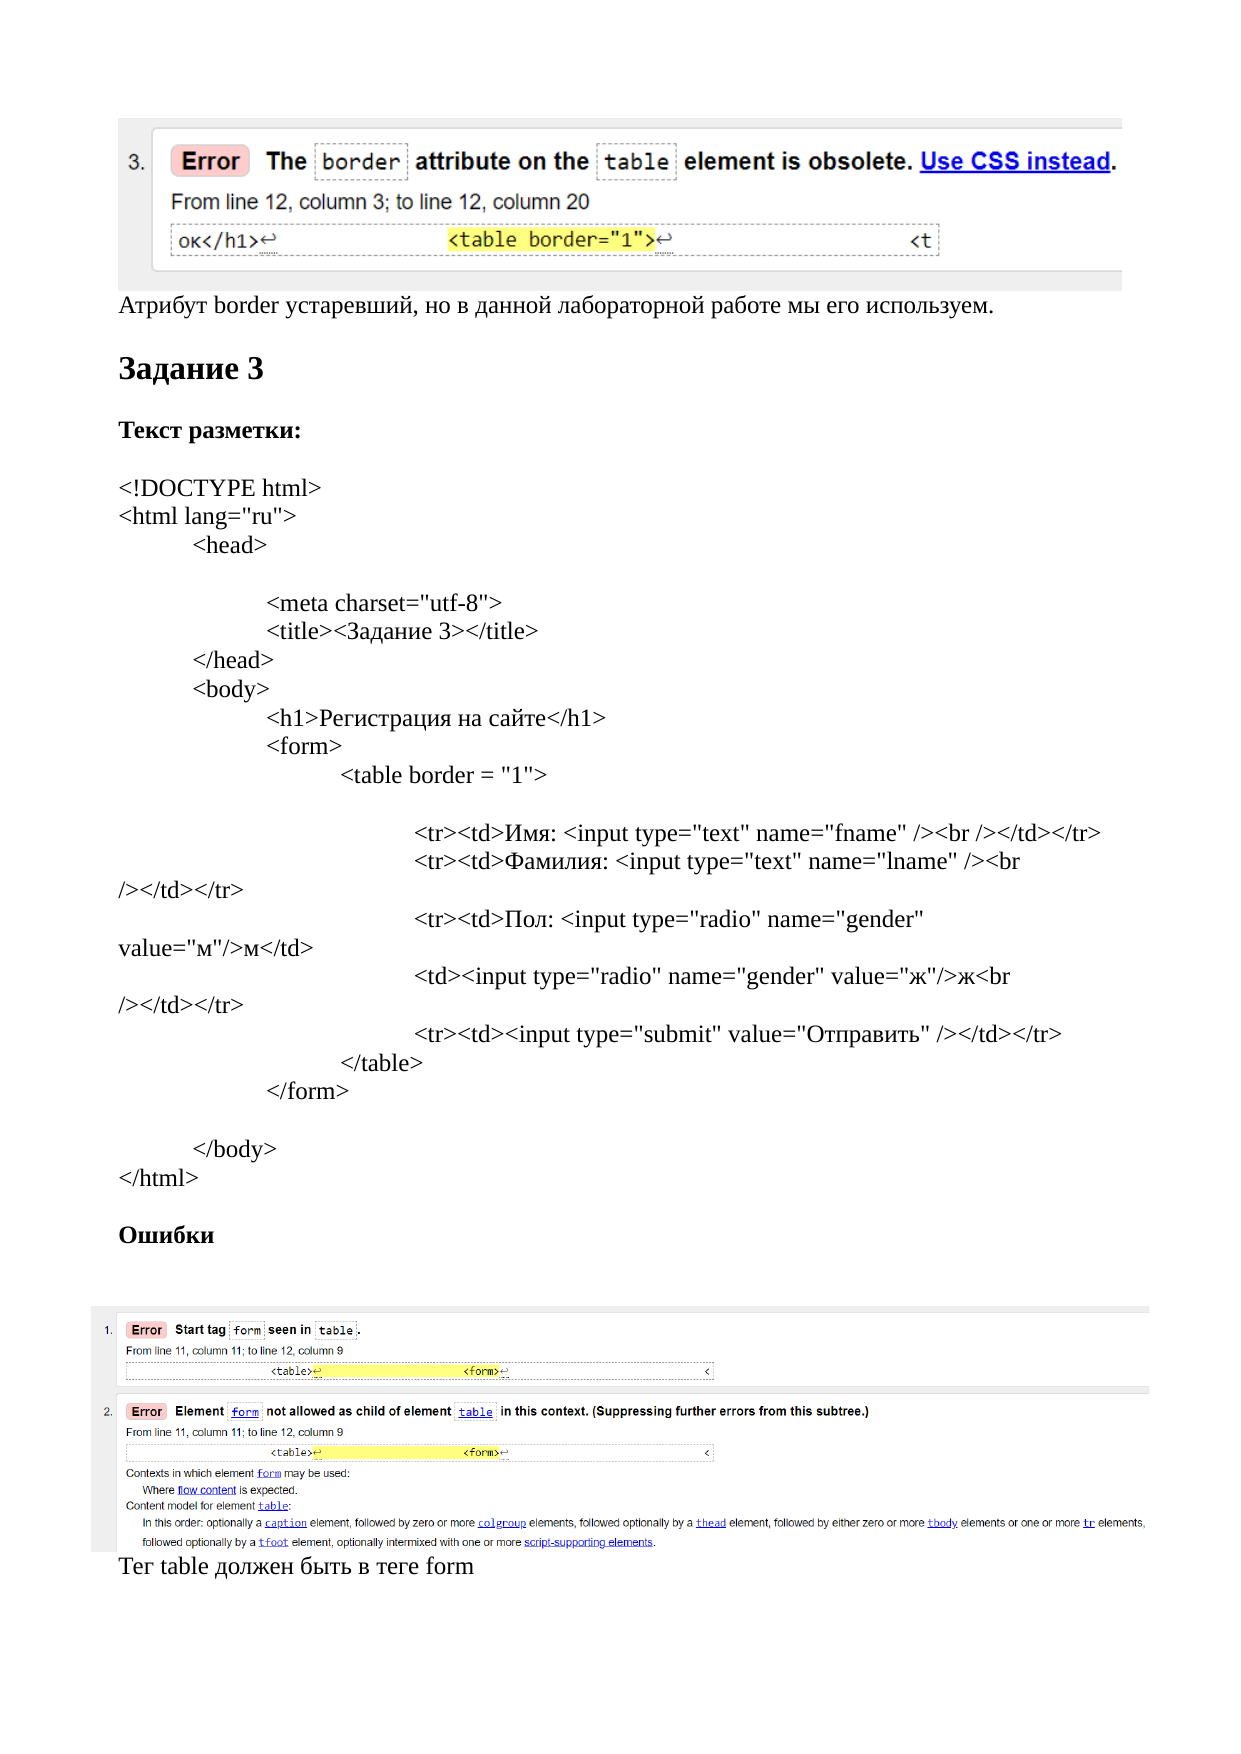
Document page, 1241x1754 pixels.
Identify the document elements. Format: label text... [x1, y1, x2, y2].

text Атрибут border устаревший, но в данной лабораторной работе мы его используем. [118, 291, 1122, 319]
picture [90, 1306, 1150, 1552]
text Ошибки [118, 1220, 1122, 1249]
text Тег table должен быть в теге form [118, 1552, 1122, 1580]
text <!DOCTYPE html> <html lang="ru"> <head> <meta charset="utf-8"> <title><Задание 3></title> </head> <body> <h1>Регистрация на сайте</h1> <form> <table border = "1"> <tr><td>Имя: <input type="text" name="fname" /><br /></td></tr> <tr><td>Фамилия: <input type="text" name="lname" /><br /></td></tr> <tr><td>Пол: <input type="radio" name="gender" value="м"/>м</td> <td><input type="radio" name="gender" value="ж"/>ж<br /></td></tr> <tr><td><input type="submit" value="Отправить" /></td></tr> </table> </form> </body> </html> [118, 473, 1122, 1220]
text Задание 3 [118, 348, 1122, 386]
text Текст разметки: [118, 415, 1122, 444]
picture [118, 118, 1123, 291]
